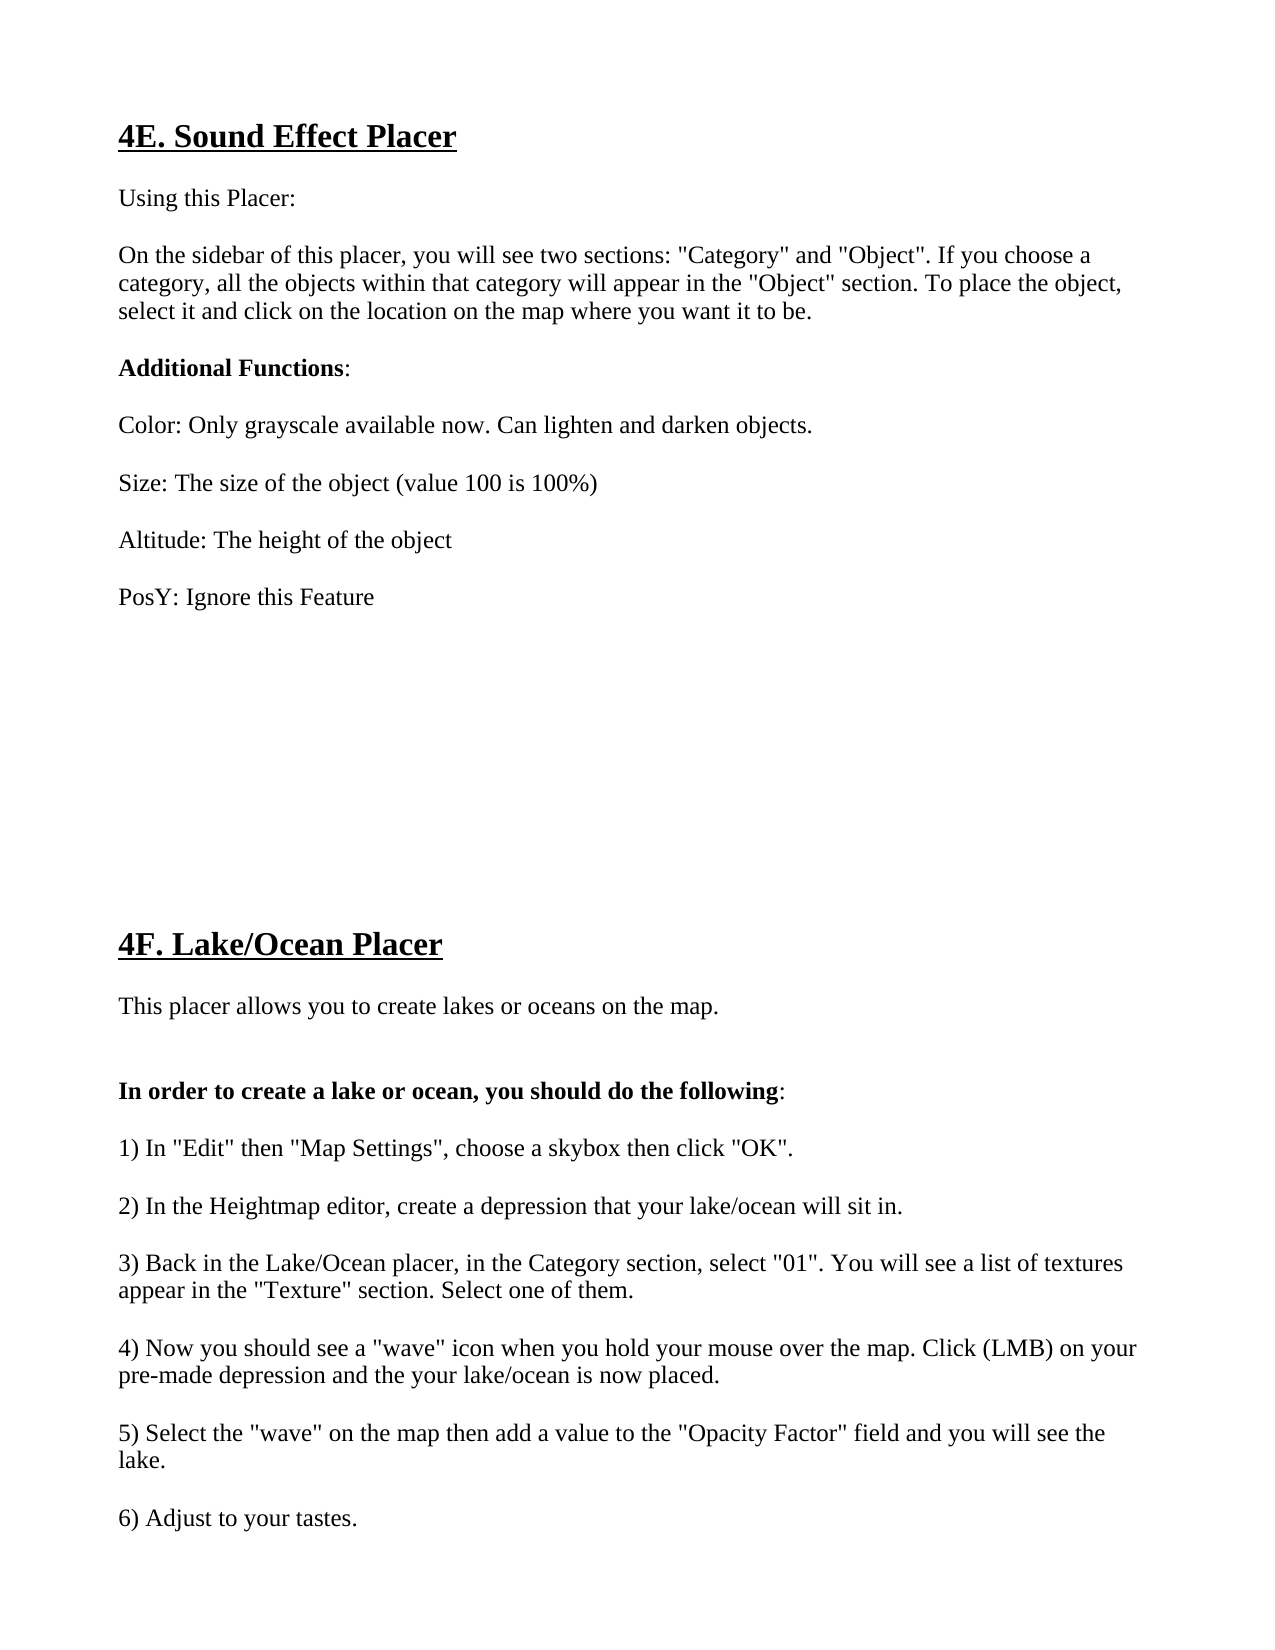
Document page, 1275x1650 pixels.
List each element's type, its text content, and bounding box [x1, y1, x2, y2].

text Size: The size of the object (value 100 is 100%) [118, 469, 1157, 496]
text PosY: Ignore this Feature [118, 583, 1157, 611]
text Using this Placer: [118, 184, 1157, 212]
text 4) Now you should see a "wave" icon when you hold your mouse over the map. Click (LMB) on your pre-made depression and the your lake/ocean is now placed. [118, 1334, 1157, 1389]
text 4E. Sound Effect Placer [118, 118, 1157, 155]
text Color: Only grayscale available now. Can lighten and darken objects. [118, 411, 1157, 439]
text 1) In "Edit" then "Map Settings", choose a skybox then click "OK". [118, 1134, 1157, 1162]
text 4F. Lake/Ocean Placer [118, 926, 1157, 963]
text 5) Select the "wave" on the map then add a value to the "Opacity Factor" field and you will see the lake. [118, 1419, 1157, 1474]
text This placer allows you to create lakes or oceans on the map. [118, 992, 1157, 1020]
text 2) In the Heightmap editor, create a depression that your lake/ocean will sit in. [118, 1192, 1157, 1219]
text 3) Back in the Lake/Ocean placer, in the Category section, select "01". You will see a list of textures appear in the "Texture" section. Select one of them. [118, 1249, 1157, 1304]
text In order to create a lake or ocean, you should do the following: [118, 1050, 1157, 1105]
text Altitude: The height of the object [118, 526, 1157, 553]
text 6) Adjust to your tastes. [118, 1504, 1157, 1531]
text Additional Functions: [118, 354, 1157, 382]
text On the sidebar of this placer, you will see two sections: "Category" and "Object". If you choose a category, all the objects within that category will appear in the "Object" section. To place the object, select it and click on the location on the map where you want it to be. [118, 242, 1157, 325]
